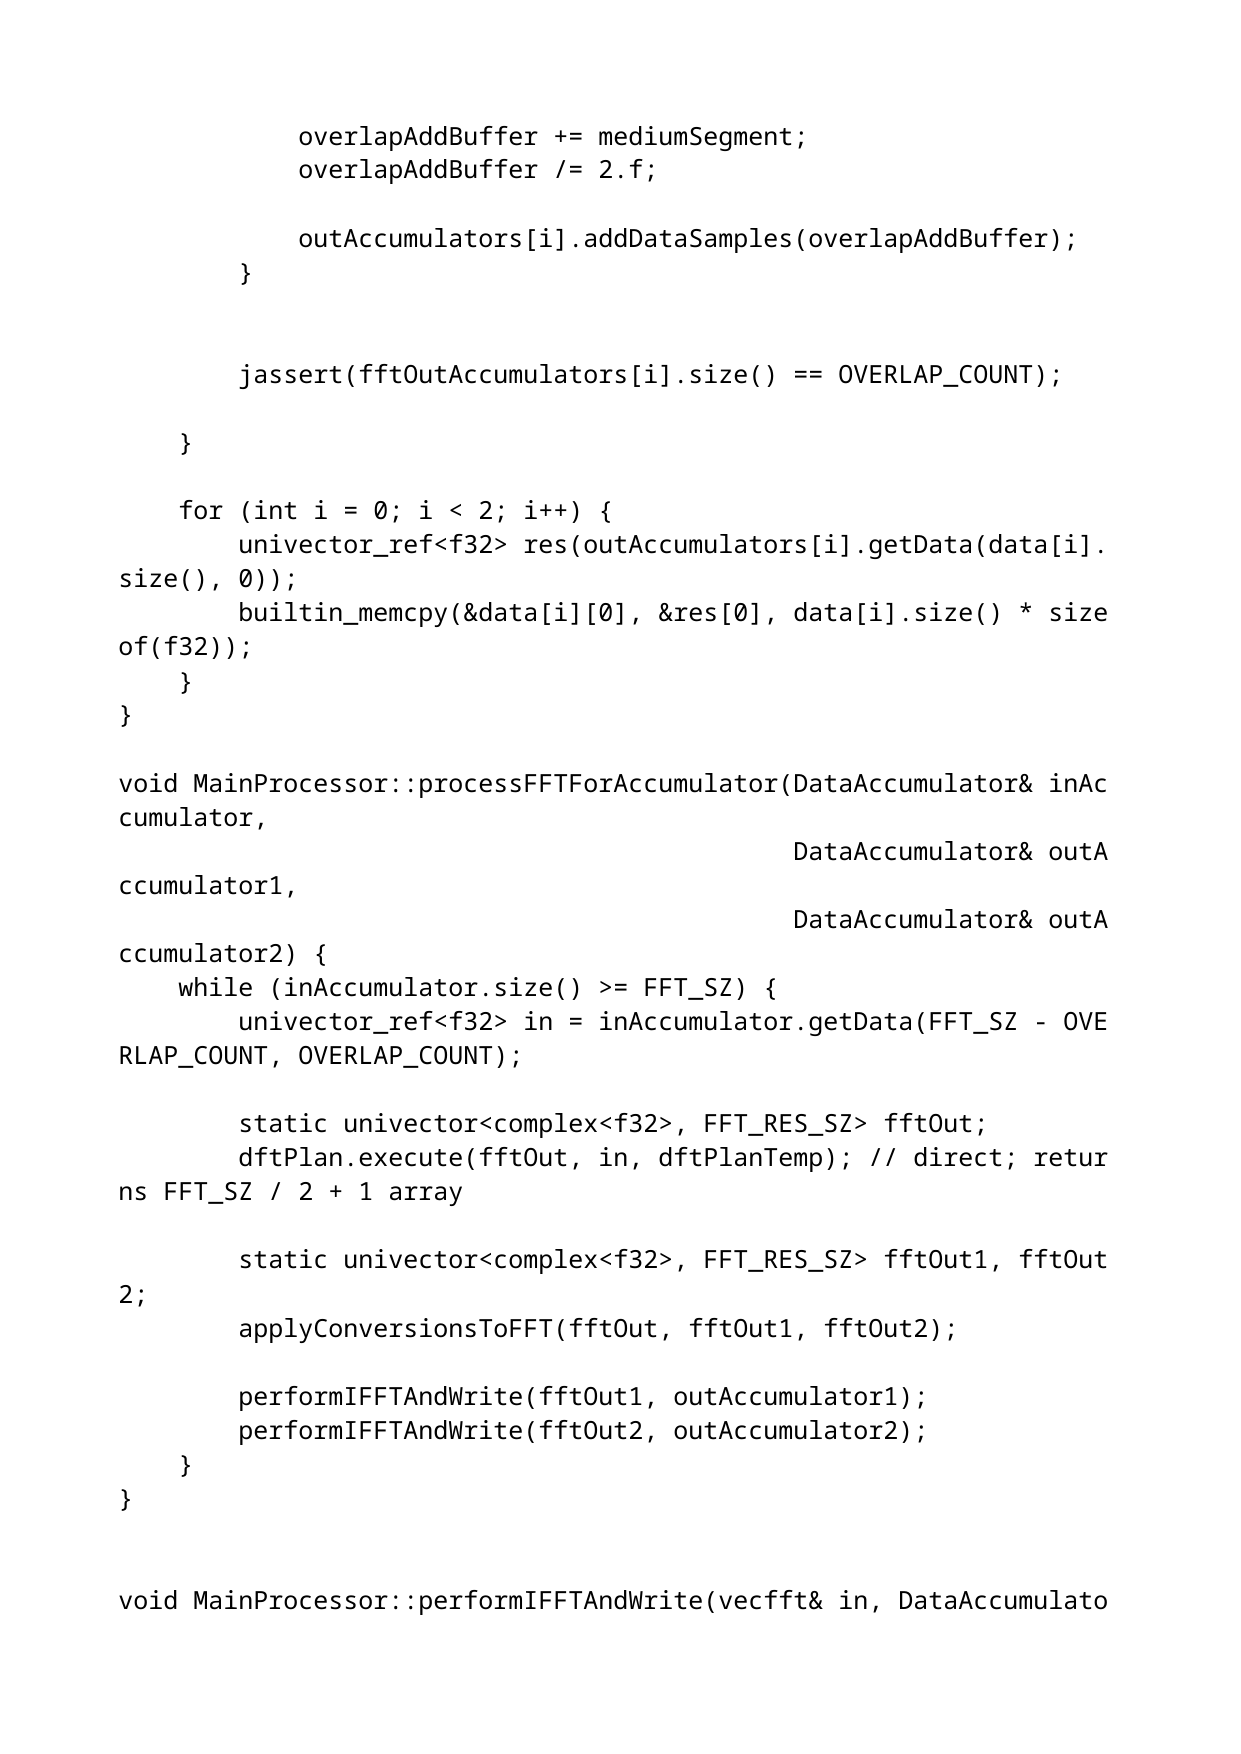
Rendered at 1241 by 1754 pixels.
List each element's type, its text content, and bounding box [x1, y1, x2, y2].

text static univector<complex<f32>, FFT_RES_SZ> fftOut1, fftOut2; [118, 1242, 1122, 1310]
text performIFFTAndWrite(fftOut1, outAccumulator1); [118, 1378, 1122, 1412]
text applyConversionsToFFT(fftOut, fftOut1, fftOut2); [118, 1310, 1122, 1344]
text jassert(fftOutAccumulators[i].size() == OVERLAP_COUNT); [118, 357, 1122, 391]
text DataAccumulator& outAccumulator2) { [118, 902, 1122, 970]
text univector_ref<f32> res(outAccumulators[i].getData(data[i].size(), 0)); [118, 527, 1122, 595]
text } [118, 1481, 1122, 1515]
text void MainProcessor::processFFTForAccumulator(DataAccumulator& inAccumulator, [118, 765, 1122, 833]
text void MainProcessor::performIFFTAndWrite(vecfft& in, DataAccumulato [118, 1583, 1122, 1617]
text } [118, 254, 1122, 288]
text overlapAddBuffer /= 2.f; [118, 152, 1122, 186]
text outAccumulators[i].addDataSamples(overlapAddBuffer); [118, 220, 1122, 254]
text DataAccumulator& outAccumulator1, [118, 833, 1122, 902]
text } [118, 697, 1122, 731]
text } [118, 663, 1122, 697]
text univector_ref<f32> in = inAccumulator.getData(FFT_SZ - OVERLAP_COUNT, OVERLAP_COUNT); [118, 1004, 1122, 1072]
text builtin_memcpy(&data[i][0], &res[0], data[i].size() * sizeof(f32)); [118, 595, 1122, 663]
text } [118, 425, 1122, 459]
text dftPlan.execute(fftOut, in, dftPlanTemp); // direct; returns FFT_SZ / 2 + 1 array [118, 1140, 1122, 1208]
text static univector<complex<f32>, FFT_RES_SZ> fftOut; [118, 1106, 1122, 1140]
text } [118, 1447, 1122, 1481]
text while (inAccumulator.size() >= FFT_SZ) { [118, 970, 1122, 1004]
text for (int i = 0; i < 2; i++) { [118, 493, 1122, 527]
text overlapAddBuffer += mediumSegment; [118, 118, 1122, 152]
text performIFFTAndWrite(fftOut2, outAccumulator2); [118, 1412, 1122, 1447]
